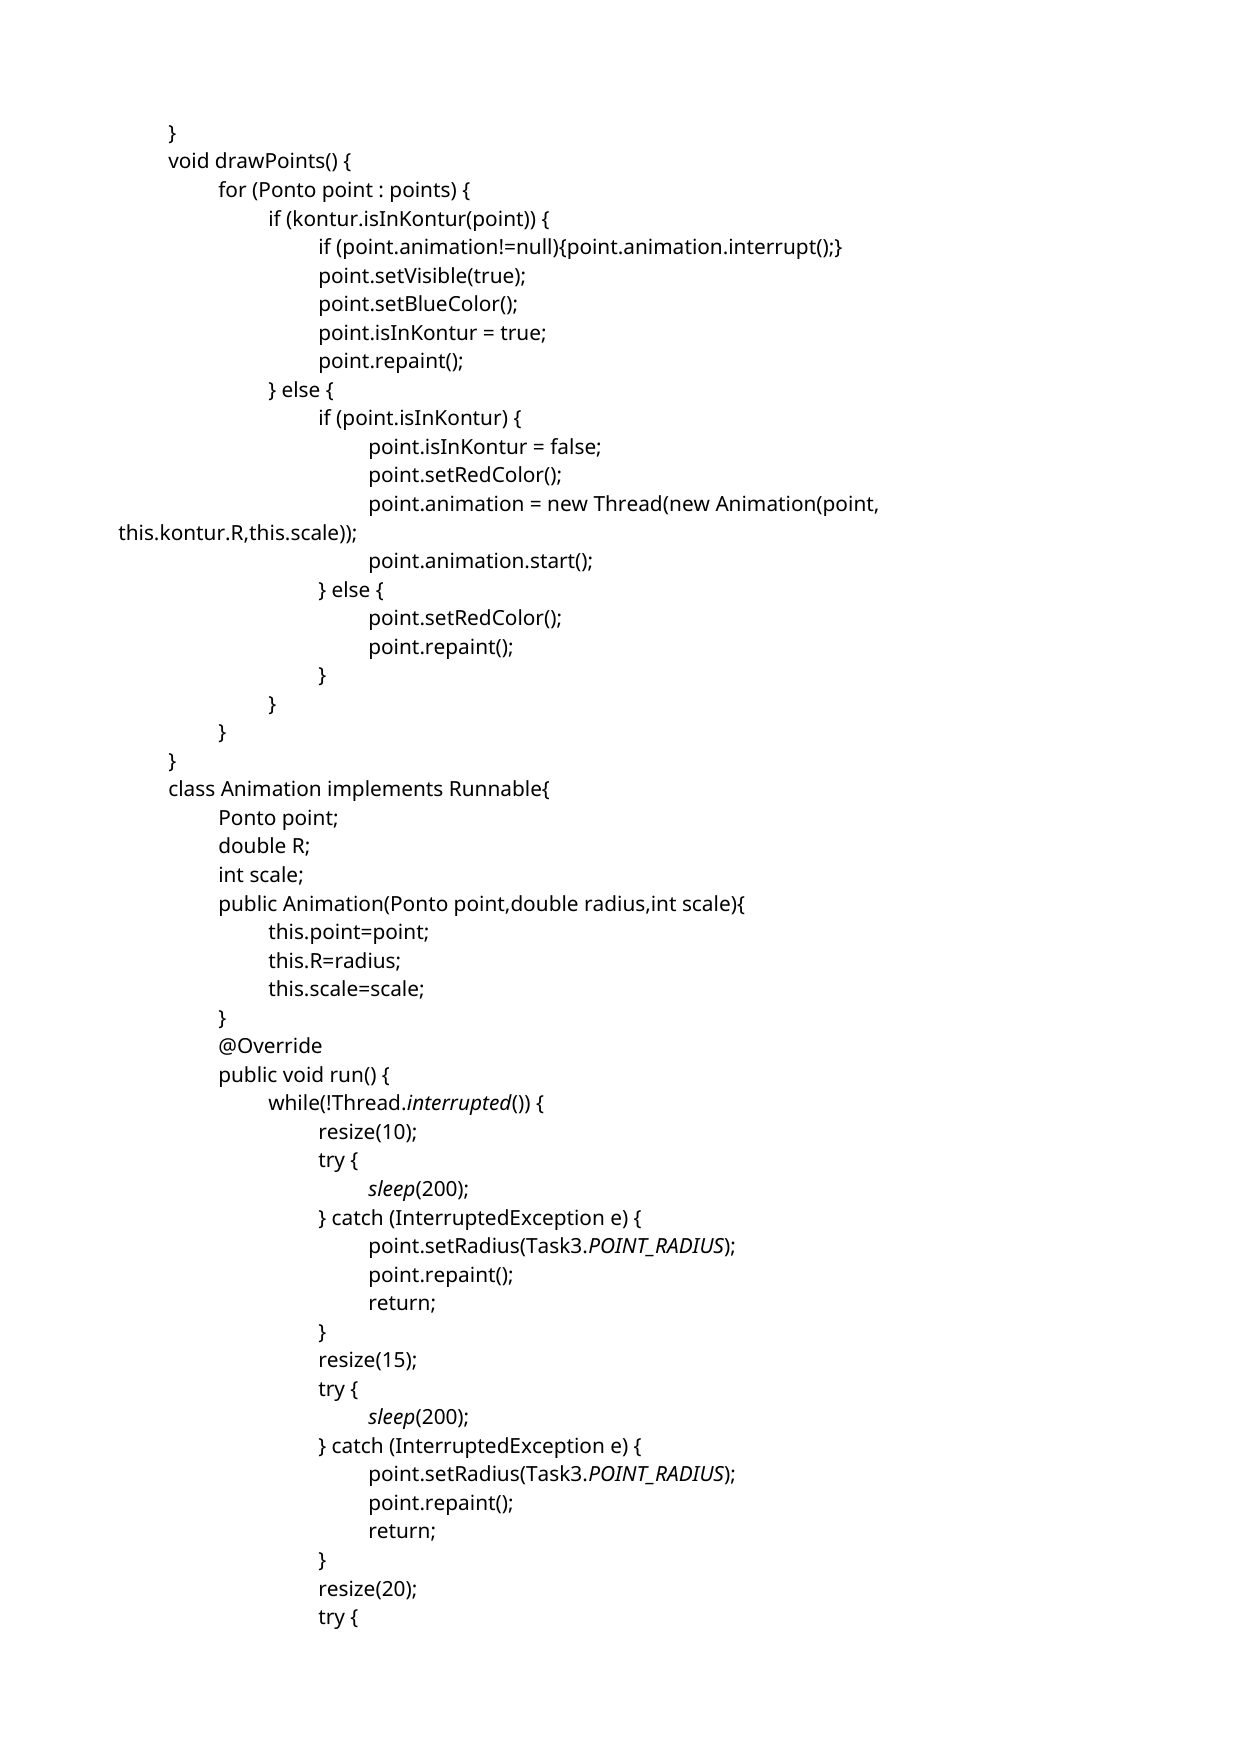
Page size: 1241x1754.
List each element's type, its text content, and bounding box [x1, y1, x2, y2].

text Ponto point; [118, 803, 1122, 832]
text } [118, 717, 1122, 746]
text resize(20); [118, 1574, 1122, 1602]
text } catch (InterruptedException e) { [118, 1203, 1122, 1231]
text if (point.isInKontur) { [118, 403, 1122, 432]
text @Override [118, 1031, 1122, 1060]
text this.scale=scale; [118, 974, 1122, 1003]
text sleep(200); [118, 1402, 1122, 1431]
text return; [118, 1517, 1122, 1545]
text } [118, 689, 1122, 717]
text sleep(200); [118, 1174, 1122, 1203]
text point.isInKontur = false; [118, 432, 1122, 461]
text if (kontur.isInKontur(point)) { [118, 204, 1122, 232]
text point.repaint(); [118, 346, 1122, 375]
text resize(15); [118, 1345, 1122, 1374]
text point.setBlueColor(); [118, 289, 1122, 318]
text point.repaint(); [118, 632, 1122, 660]
text } [118, 1317, 1122, 1345]
text point.animation = new Thread(new Animation(point, this.kontur.R,this.scale)); [118, 489, 1122, 546]
text } [118, 746, 1122, 774]
text this.R=radius; [118, 946, 1122, 974]
text point.isInKontur = true; [118, 318, 1122, 346]
text } [118, 118, 1122, 147]
text this.point=point; [118, 917, 1122, 946]
text double R; [118, 832, 1122, 860]
text } catch (InterruptedException e) { [118, 1431, 1122, 1459]
text return; [118, 1288, 1122, 1317]
text point.setRedColor(); [118, 461, 1122, 489]
text } else { [118, 575, 1122, 603]
text point.setVisible(true); [118, 261, 1122, 289]
text resize(10); [118, 1117, 1122, 1146]
text } [118, 660, 1122, 689]
text point.repaint(); [118, 1260, 1122, 1288]
text int scale; [118, 860, 1122, 889]
text point.setRadius(Task3.POINT_RADIUS); [118, 1231, 1122, 1260]
text if (point.animation!=null){point.animation.interrupt();} [118, 232, 1122, 261]
text public void run() { [118, 1060, 1122, 1088]
text } [118, 1545, 1122, 1574]
text void drawPoints() { [118, 147, 1122, 175]
text point.animation.start(); [118, 546, 1122, 575]
text public Animation(Ponto point,double radius,int scale){ [118, 889, 1122, 917]
text class Animation implements Runnable{ [118, 774, 1122, 803]
text while(!Thread.interrupted()) { [118, 1088, 1122, 1117]
text point.repaint(); [118, 1488, 1122, 1517]
text try { [118, 1374, 1122, 1402]
text point.setRedColor(); [118, 603, 1122, 632]
text try { [118, 1602, 1122, 1631]
text point.setRadius(Task3.POINT_RADIUS); [118, 1459, 1122, 1488]
text try { [118, 1146, 1122, 1174]
text for (Ponto point : points) { [118, 175, 1122, 204]
text } else { [118, 375, 1122, 403]
text } [118, 1003, 1122, 1031]
